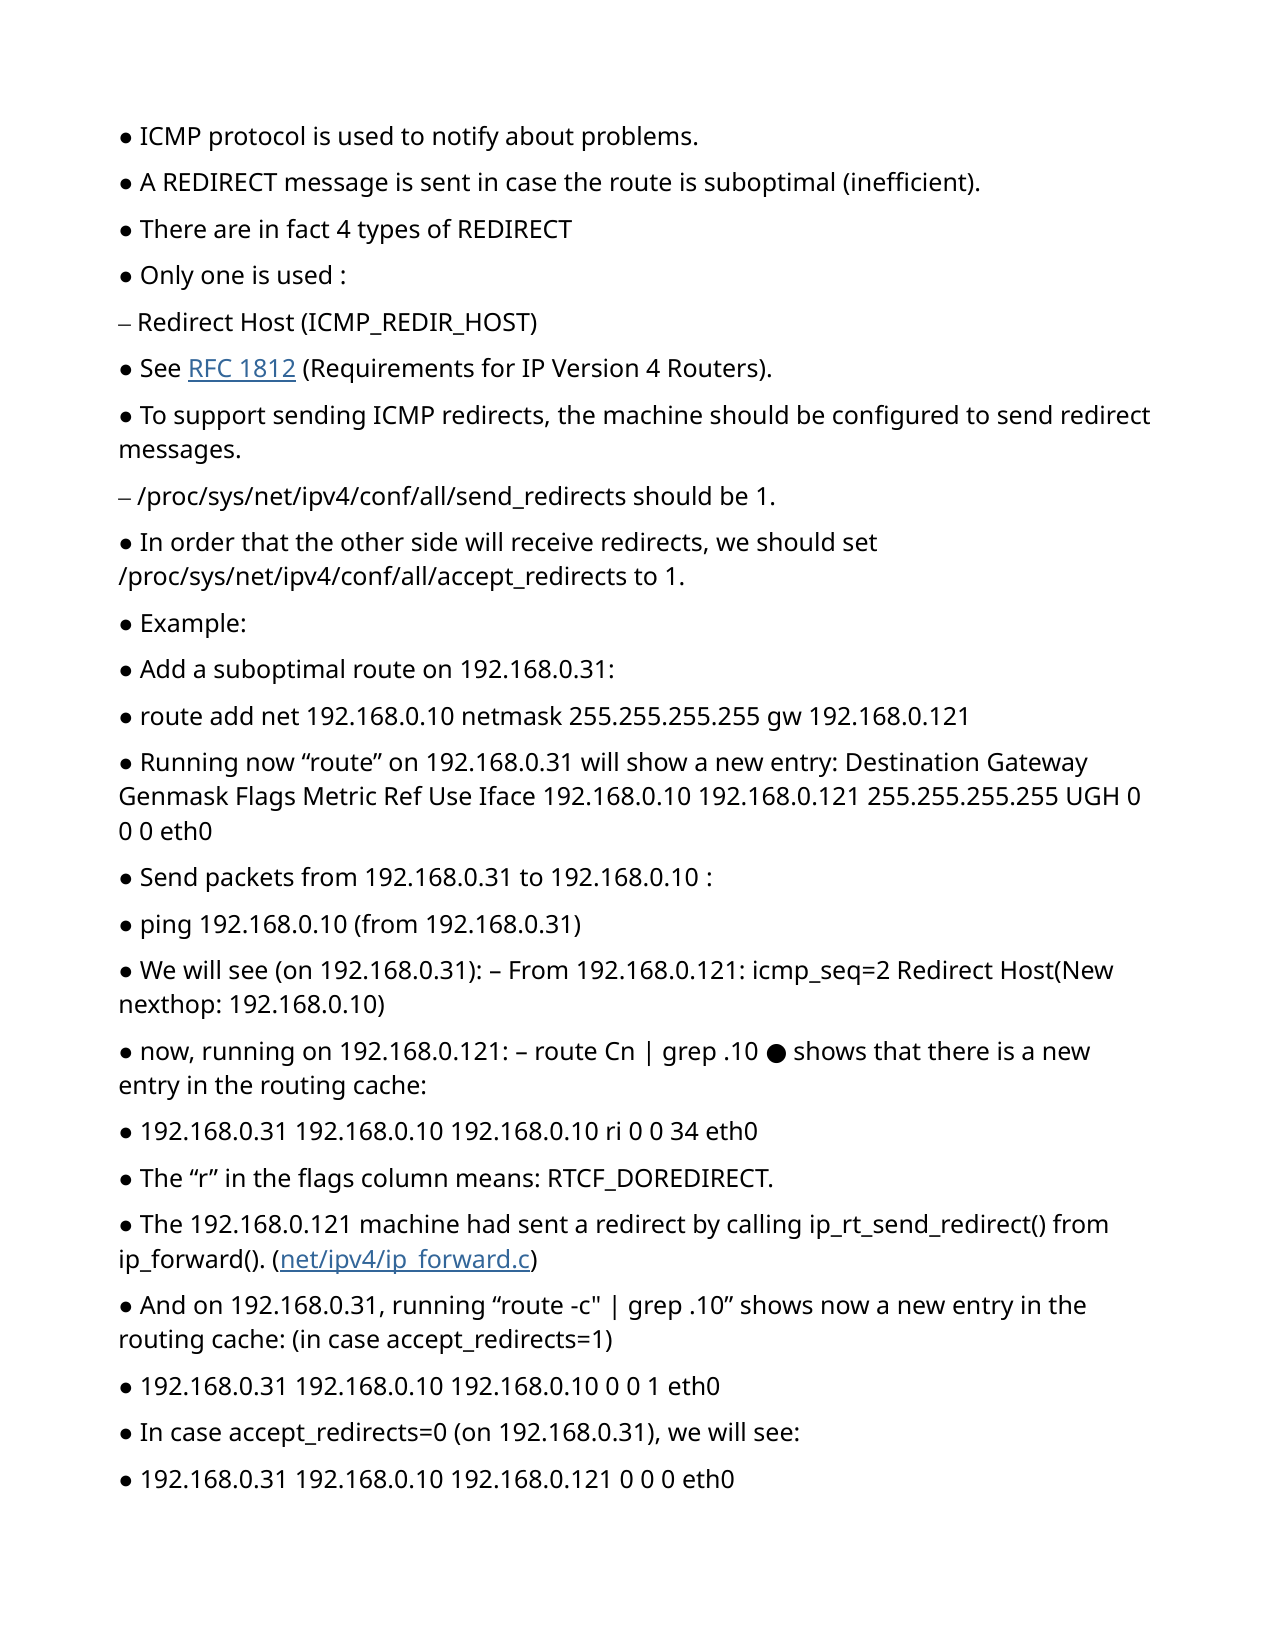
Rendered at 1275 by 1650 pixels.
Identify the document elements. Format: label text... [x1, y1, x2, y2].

text ● ICMP protocol is used to notify about problems. [118, 118, 1157, 152]
text ● There are in fact 4 types of REDIRECT [118, 211, 1157, 245]
text ● 192.168.0.31 192.168.0.10 192.168.0.10 0 0 1 eth0 [118, 1368, 1157, 1402]
text ● The “r” in the flags column means: RTCF_DOREDIRECT. [118, 1161, 1157, 1195]
text ● In order that the other side will receive redirects, we should set /proc/sys/net/ipv4/conf/all/accept_redirects to 1. [118, 525, 1157, 593]
text ● To support sending ICMP redirects, the machine should be configured to send redirect messages. [118, 397, 1157, 466]
text ● Only one is used : [118, 258, 1157, 292]
text ● Add a suboptimal route on 192.168.0.31: [118, 652, 1157, 686]
text ● Example: [118, 605, 1157, 639]
text – Redirect Host (ICMP_REDIR_HOST) [118, 304, 1157, 338]
text ● 192.168.0.31 192.168.0.10 192.168.0.10 ri 0 0 34 eth0 [118, 1114, 1157, 1148]
text ● Running now “route” on 192.168.0.31 will show a new entry: Destination Gateway Genmask Flags Metric Ref Use Iface 192.168.0.10 192.168.0.121 255.255.255.255 UGH 0 0 0 eth0 [118, 745, 1157, 847]
text ● See RFC 1812 (Requirements for IP Version 4 Routers). [118, 351, 1157, 385]
text ● 192.168.0.31 192.168.0.10 192.168.0.121 0 0 0 eth0 [118, 1462, 1157, 1496]
text ● And on 192.168.0.31, running “route -c" | grep .10” shows now a new entry in the routing cache: (in case accept_redirects=1) [118, 1288, 1157, 1356]
text ● ping 192.168.0.10 (from 192.168.0.31) [118, 906, 1157, 940]
text ● The 192.168.0.121 machine had sent a redirect by calling ip_rt_send_redirect() from ip_forward(). (net/ipv4/ip_forward.c) [118, 1207, 1157, 1275]
text ● route add net 192.168.0.10 netmask 255.255.255.255 gw 192.168.0.121 [118, 698, 1157, 732]
text ● now, running on 192.168.0.121: – route Cn | grep .10 ● shows that there is a new entry in the routing cache: [118, 1033, 1157, 1102]
text – /proc/sys/net/ipv4/conf/all/send_redirects should be 1. [118, 478, 1157, 512]
text ● In case accept_redirects=0 (on 192.168.0.31), we will see: [118, 1415, 1157, 1449]
text ● We will see (on 192.168.0.31): – From 192.168.0.121: icmp_seq=2 Redirect Host(New nexthop: 192.168.0.10) [118, 953, 1157, 1021]
text ● A REDIRECT message is sent in case the route is suboptimal (inefficient). [118, 165, 1157, 199]
text ● Send packets from 192.168.0.31 to 192.168.0.10 : [118, 860, 1157, 894]
